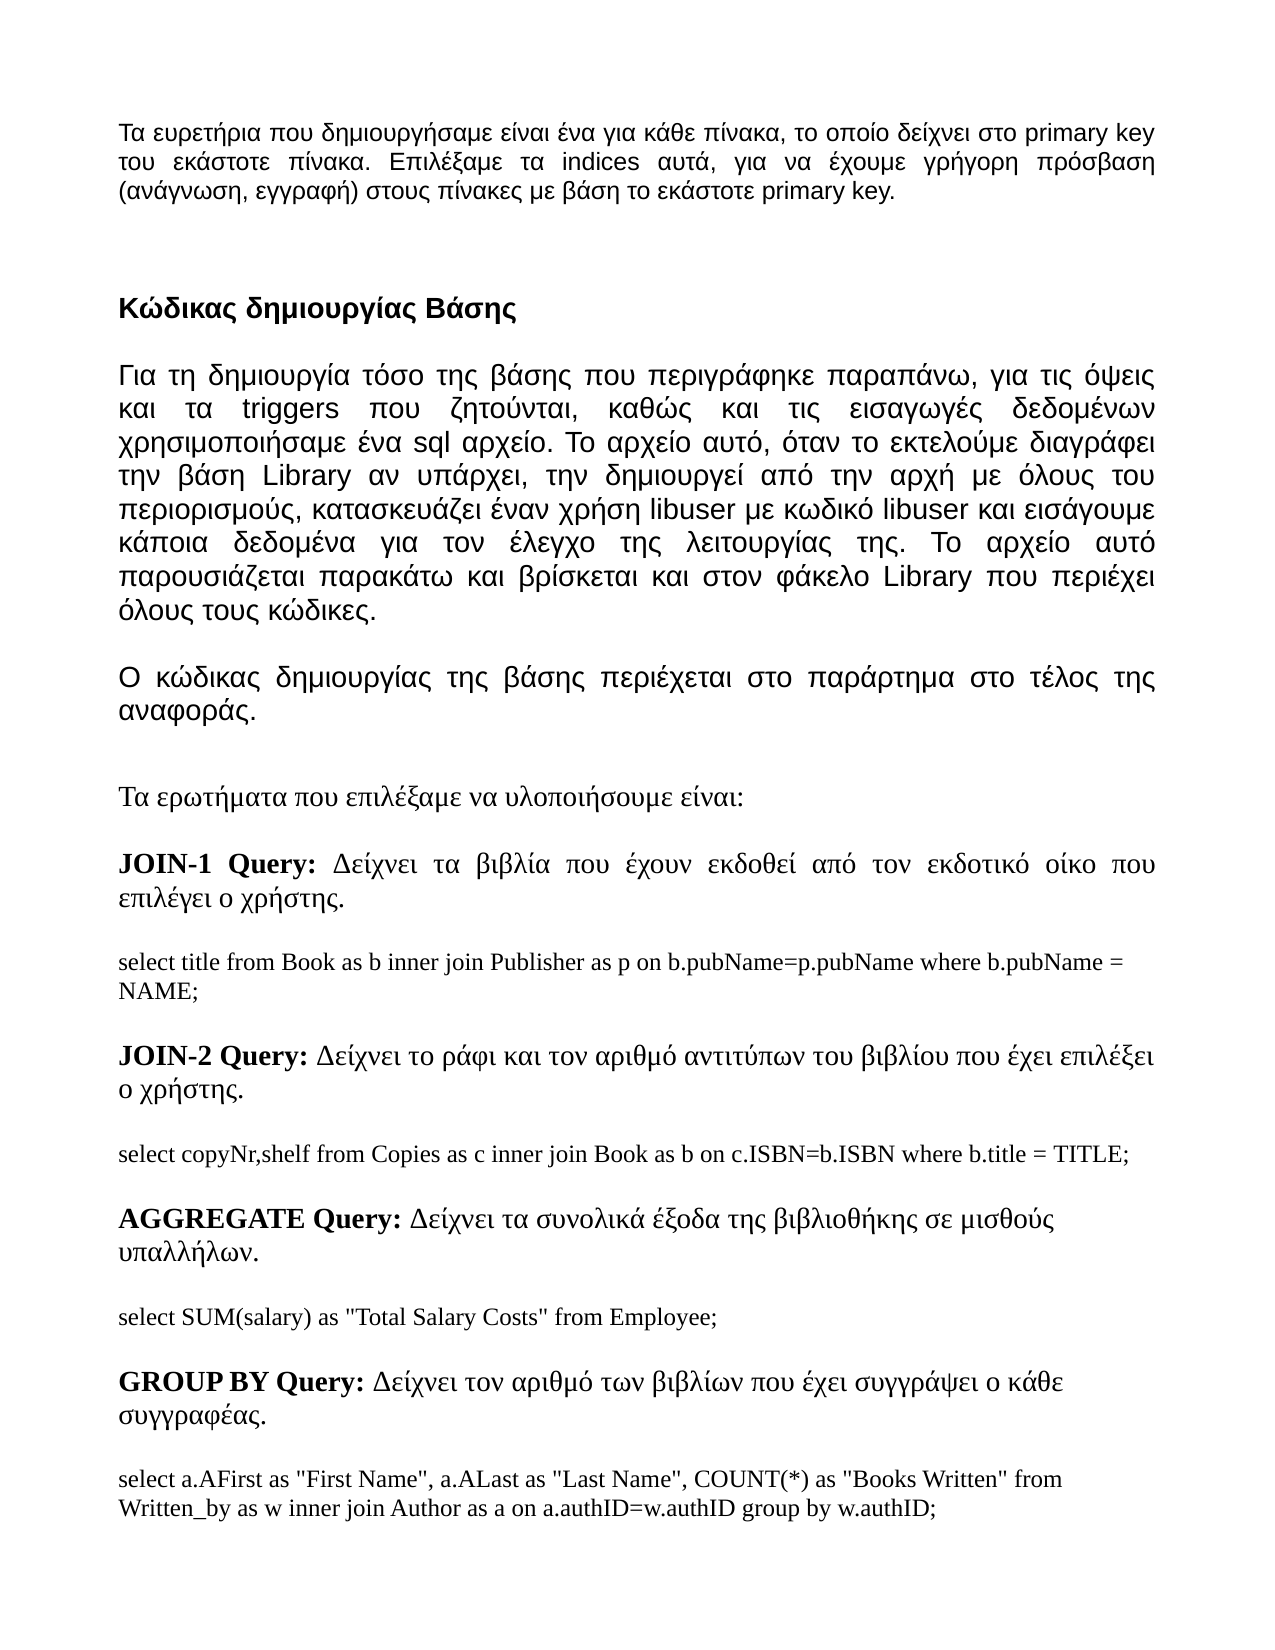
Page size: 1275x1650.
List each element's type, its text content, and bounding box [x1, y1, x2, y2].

text Για τη δημιουργία τόσο της βάσης που περιγράφηκε παραπάνω, για τις όψεις και τα triggers που ζητούνται, καθώς και τις εισαγωγές δεδομένων χρησιμοποιήσαμε ένα sql αρχείο. Το αρχείο αυτό, όταν το εκτελούμε διαγράφει την βάση Library αν υπάρχει, την δημιουργεί από την αρχή με όλους του περιορισμούς, κατασκευάζει έναν χρήση libuser με κωδικό libuser και εισάγουμε κάποια δεδομένα για τον έλεγχο της λειτουργίας της. Το αρχείο αυτό παρουσιάζεται παρακάτω και βρίσκεται και στον φάκελο Library που περιέχει όλους τους κώδικες. [118, 358, 1157, 626]
text JOIN-1 Query: Δείχνει τα βιβλία που έχουν εκδοθεί από τον εκδοτικό οίκο που επιλέγει ο χρήστης. [118, 846, 1157, 913]
text select title from Book as b inner join Publisher as p on b.pubName=p.pubName where b.pubName = NAME; [118, 947, 1157, 1004]
text select copyNr,shelf from Copies as c inner join Book as b on c.ISBN=b.ISBN where b.title = TITLE; [118, 1139, 1157, 1167]
text Τα ερωτήματα που επιλέξαμε να υλοποιήσουμε είναι: [118, 779, 1157, 813]
text Κώδικας δημιουργίας Βάσης [118, 291, 1157, 324]
text Τα ευρετήρια που δημιουργήσαμε είναι ένα για κάθε πίνακα, το οποίο δείχνει στο primary key του εκάστοτε πίνακα. Επιλέξαμε τα indices αυτά, για να έχουμε γρήγορη πρόσβαση (ανάγνωση, εγγραφή) στους πίνακες με βάση το εκάστοτε primary key. [118, 118, 1157, 204]
text GROUP BY Query: Δείχνει τον αριθμό των βιβλίων που έχει συγγράψει ο κάθε συγγραφέας. [118, 1364, 1157, 1431]
text select SUM(salary) as "Total Salary Costs" from Employee; [118, 1302, 1157, 1330]
text Ο κώδικας δημιουργίας της βάσης περιέχεται στο παράρτημα στο τέλος της αναφοράς. [118, 659, 1157, 727]
text select a.AFirst as "First Name", a.ALast as "Last Name", COUNT(*) as "Books Written" from Written_by as w inner join Author as a on a.authID=w.authID group by w.authID; [118, 1464, 1157, 1522]
text JOIN-2 Query: Δείχνει το ράφι και τον αριθμό αντιτύπων του βιβλίου που έχει επιλέξει ο χρήστης. [118, 1038, 1157, 1105]
text AGGREGATE Query: Δείχνει τα συνολικά έξοδα της βιβλιοθήκης σε μισθούς υπαλλήλων. [118, 1201, 1157, 1268]
